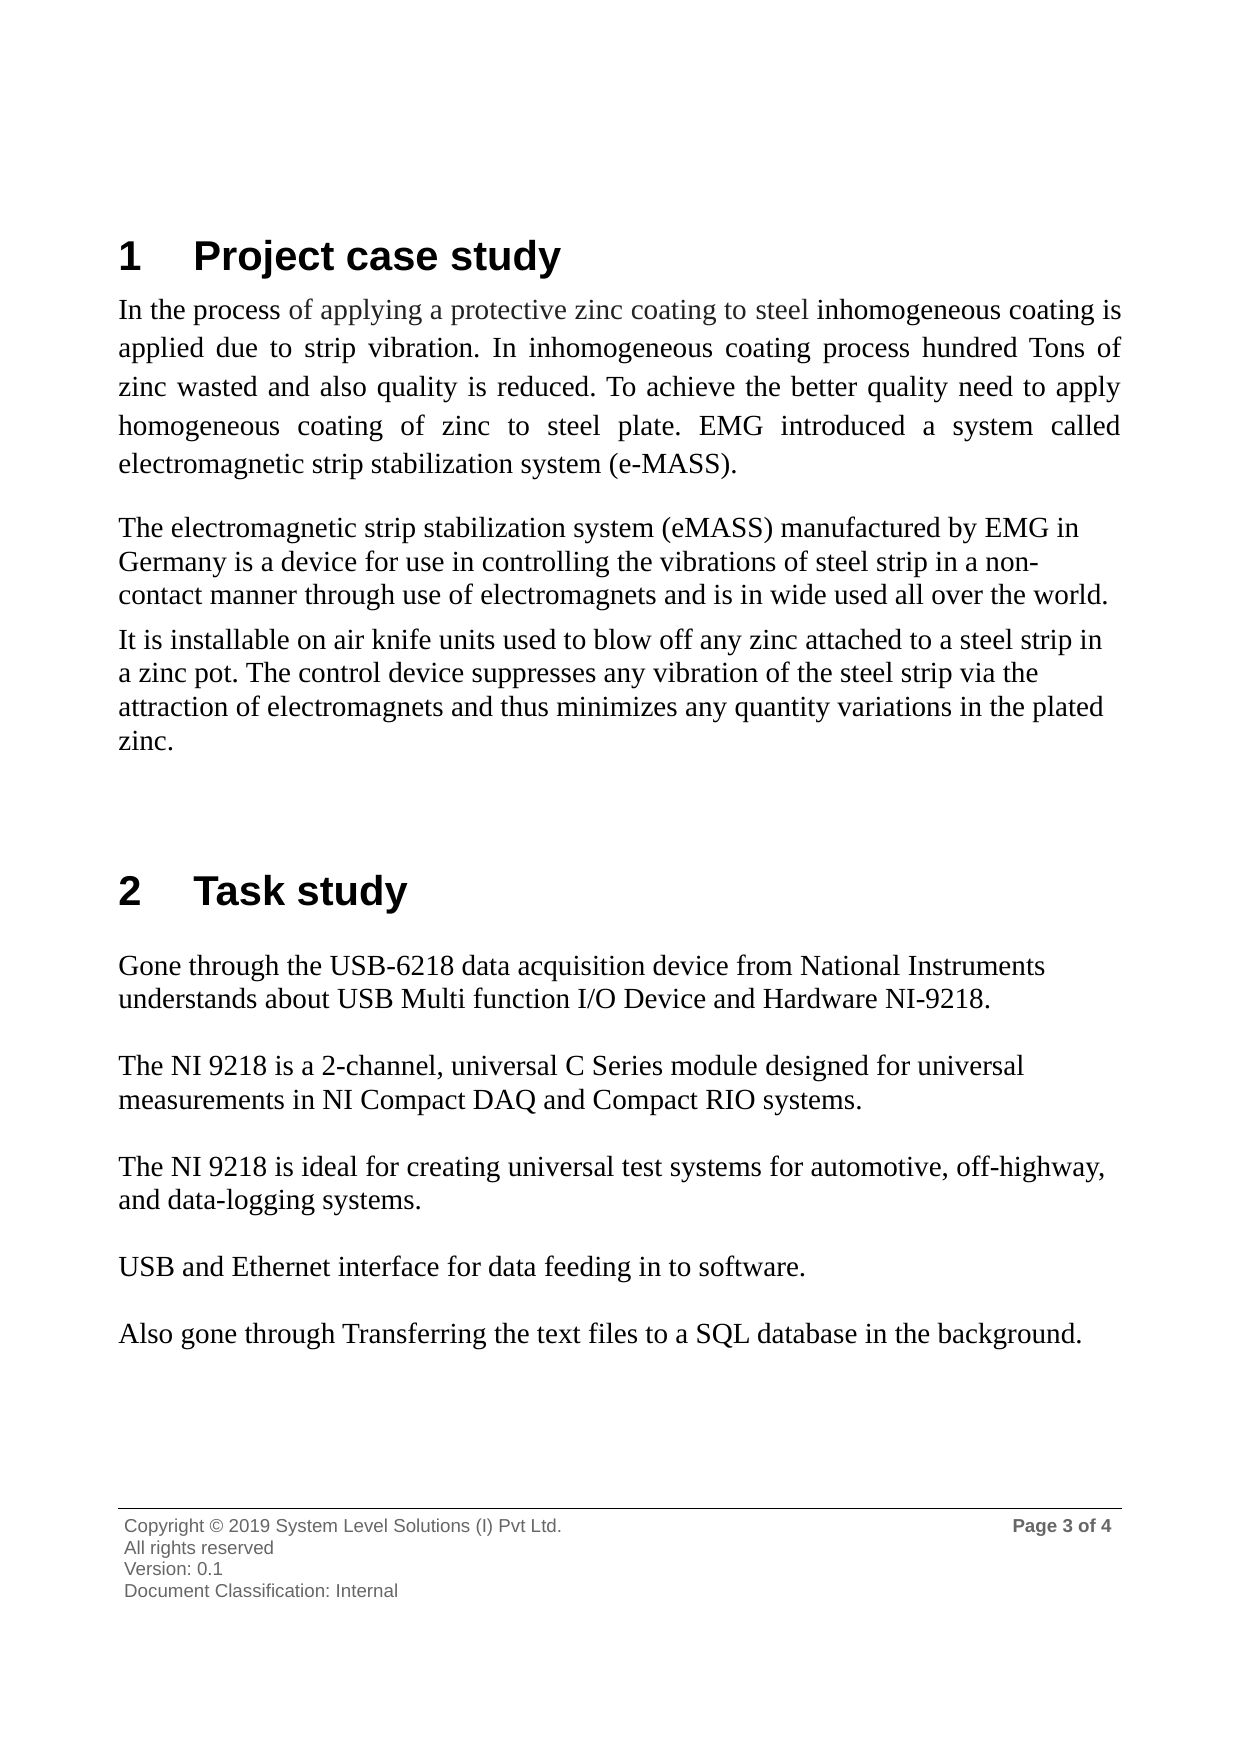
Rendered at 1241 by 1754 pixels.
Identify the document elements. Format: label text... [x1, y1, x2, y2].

text The NI 9218 is a 2-channel, universal C Series module designed for universal measurements in NI Compact DAQ and Compact RIO systems. [118, 1048, 1122, 1115]
subtitle Project case study [118, 232, 1122, 279]
text The NI 9218 is ideal for creating universal test systems for automotive, off-highway, and data-logging systems. [118, 1149, 1122, 1216]
text In the process of applying a protective zinc coating to steel inhomogeneous coating is applied due to strip vibration. In inhomogeneous coating process hundred Tons of zinc wasted and also quality is reduced. To achieve the better quality need to apply homogeneous coating of zinc to steel plate. EMG introduced a system called electromagnetic strip stabilization system (e-MASS). [118, 292, 1122, 480]
text It is installable on air knife units used to blow off any zinc attached to a steel strip in a zinc pot. The control device suppresses any vibration of the steel strip via the attraction of electromagnets and thus minimizes any quantity variations in the plated zinc. [118, 622, 1122, 756]
text The electromagnetic strip stabilization system (eMASS) manufactured by EMG in Germany is a device for use in controlling the vibrations of steel strip in a non-contact manner through use of electromagnets and is in wide used all over the world. [118, 510, 1122, 611]
text Gone through the USB-6218 data acquisition device from National Instruments understands about USB Multi function I/O Device and Hardware NI-9218. [118, 948, 1122, 1015]
subtitle Task study [118, 867, 1122, 914]
text Also gone through Transferring the text files to a SQL database in the background. [118, 1316, 1122, 1349]
text USB and Ethernet interface for data feeding in to software. [118, 1249, 1122, 1283]
